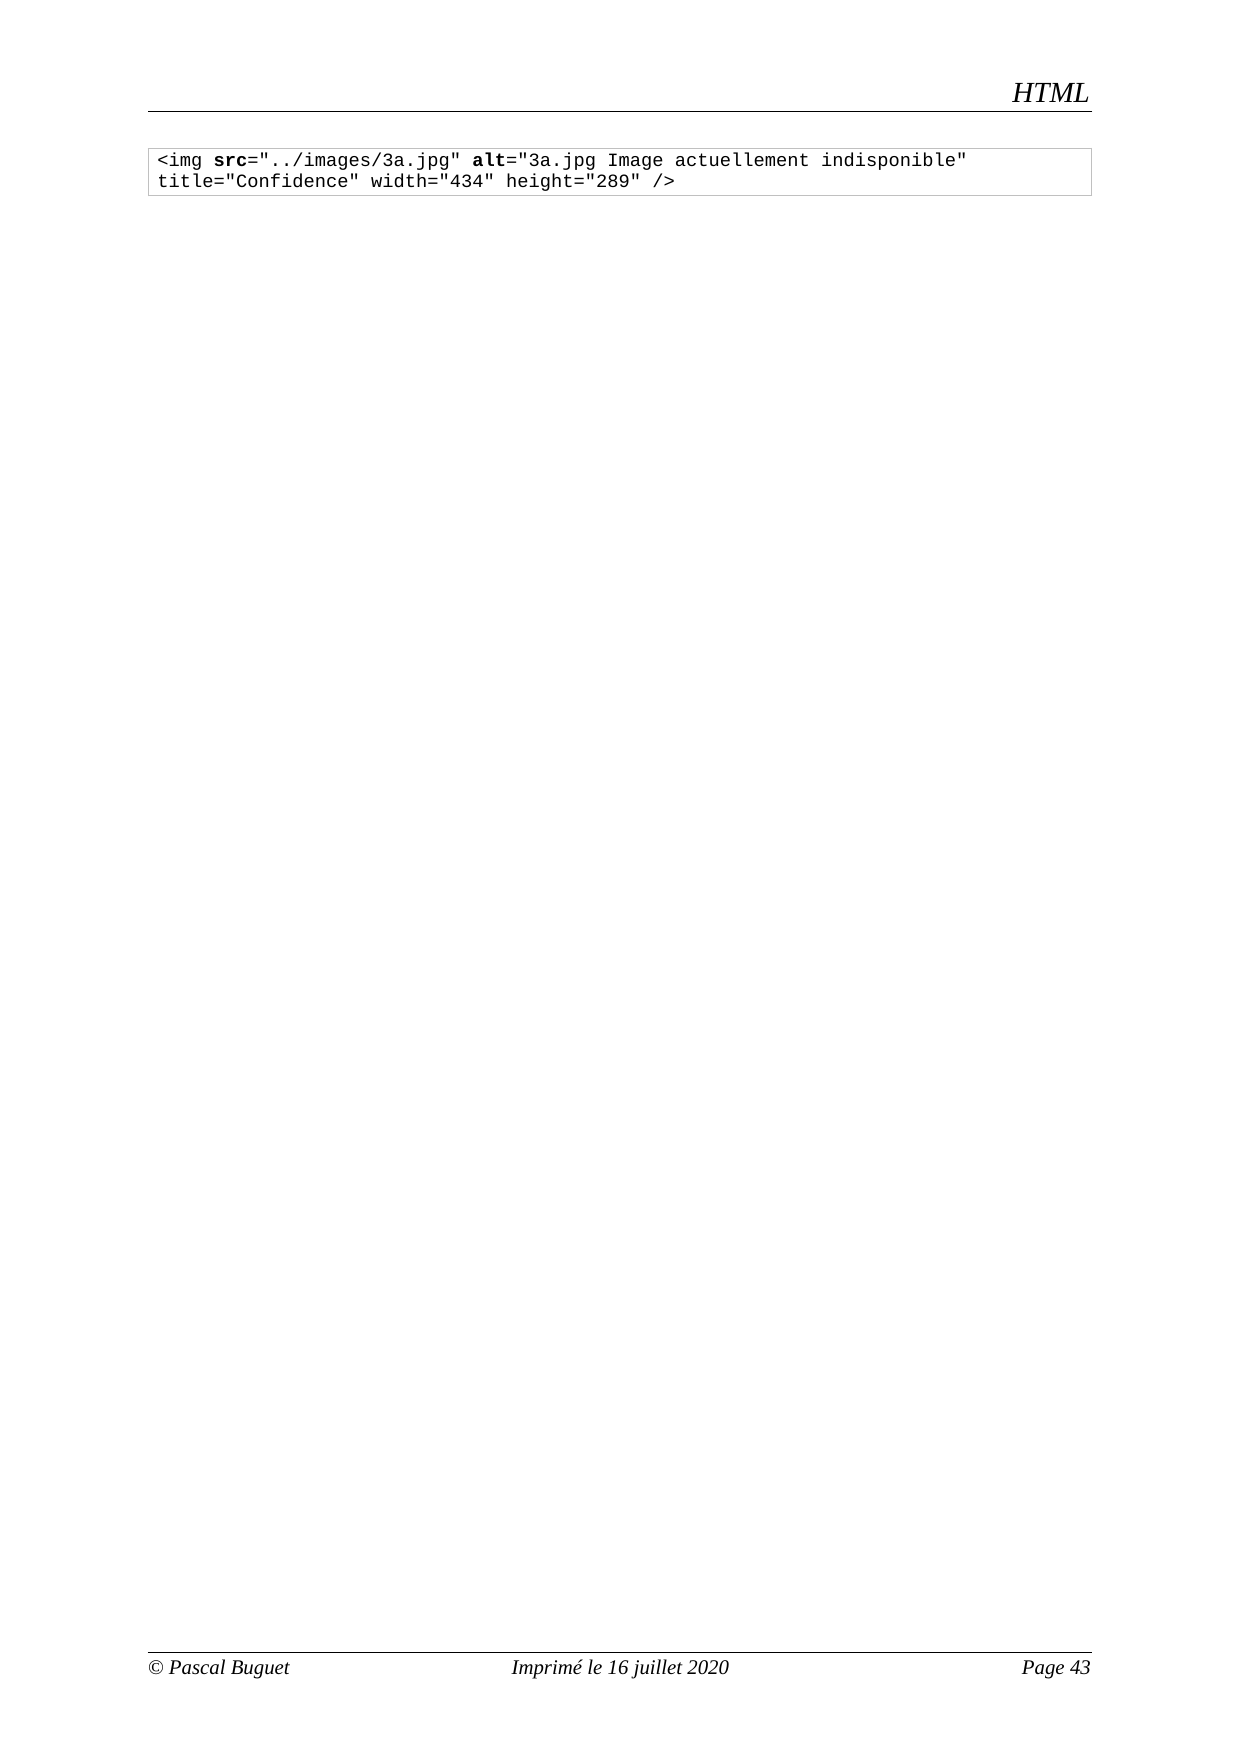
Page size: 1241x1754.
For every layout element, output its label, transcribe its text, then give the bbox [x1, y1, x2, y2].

text <img src="../images/3a.jpg" alt="3a.jpg Image actuellement indisponible" title="Confidence" width="434" height="289" /> [149, 149, 1091, 195]
